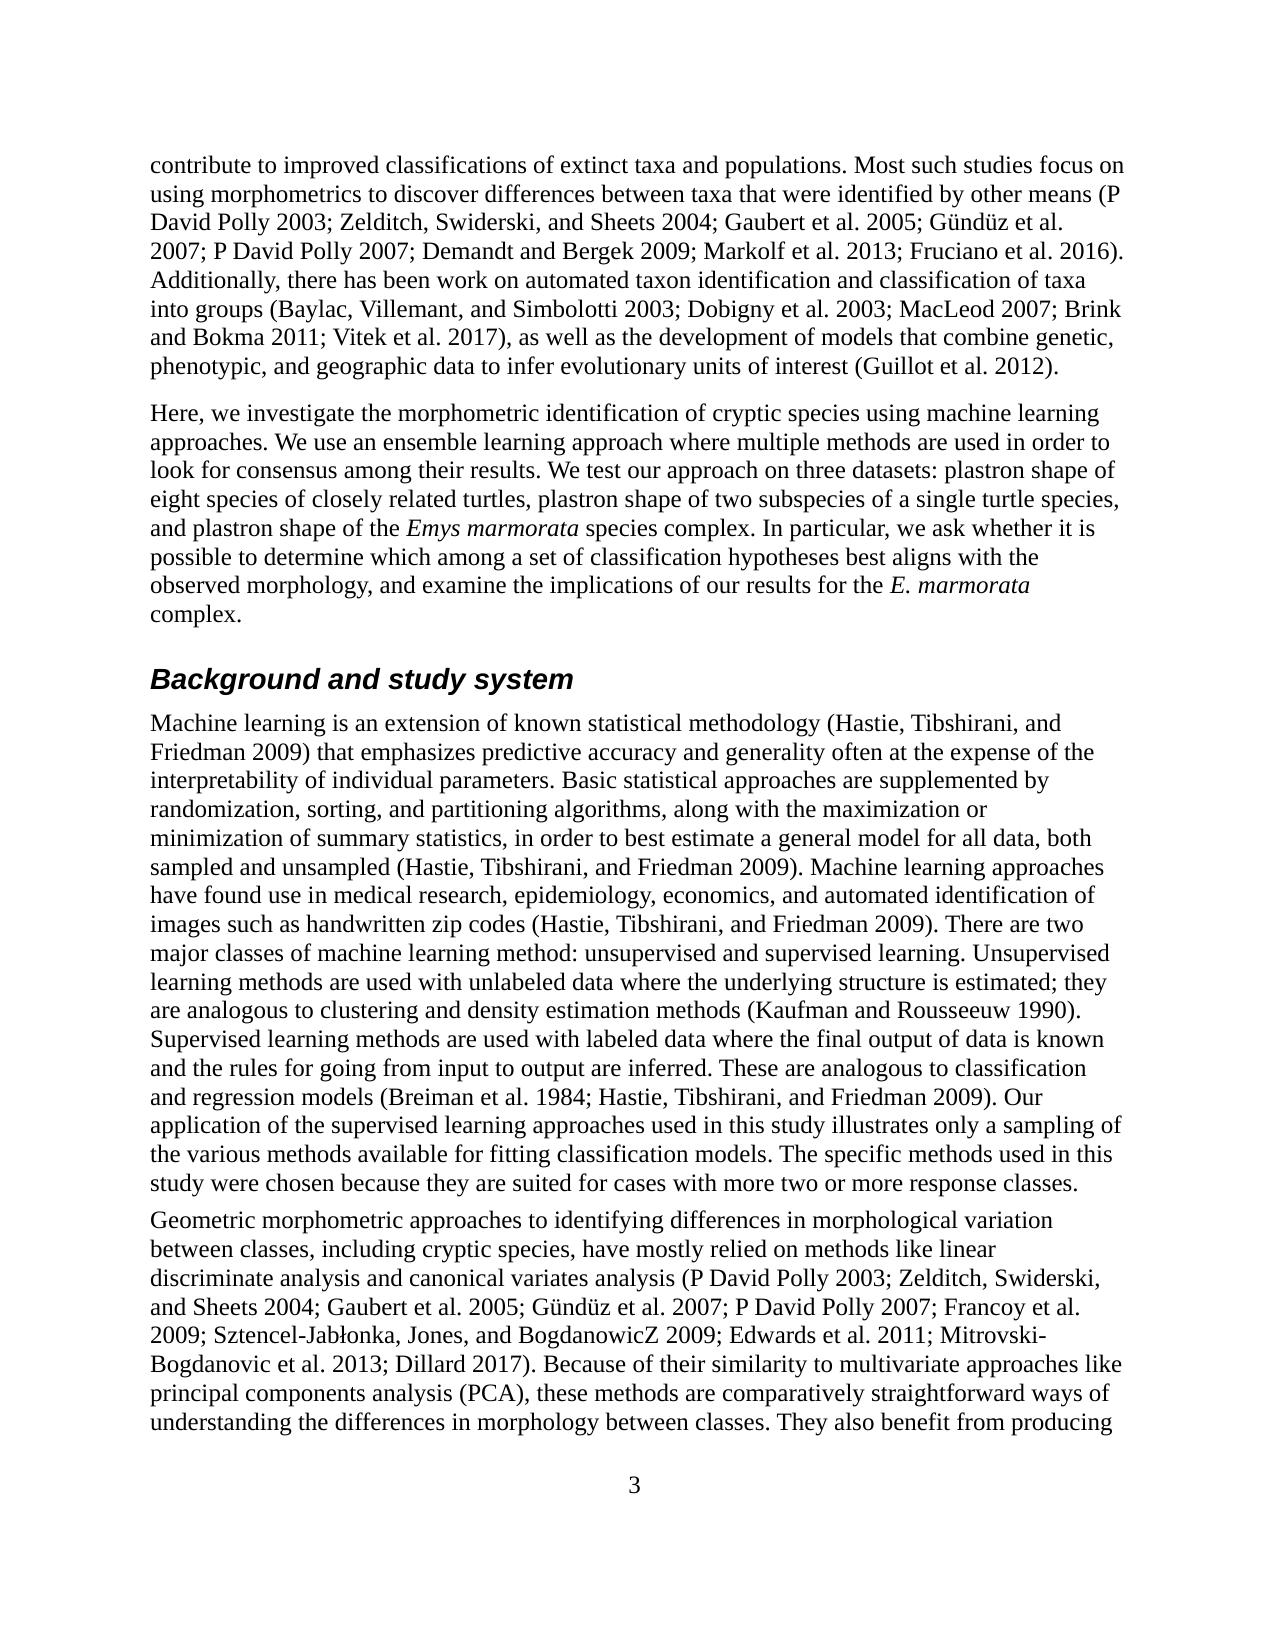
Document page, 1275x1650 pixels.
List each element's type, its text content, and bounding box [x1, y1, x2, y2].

text Machine learning is an extension of known statistical methodology (Hastie, Tibshirani, and Friedman 2009) that emphasizes predictive accuracy and generality often at the expense of the interpretability of individual parameters. Basic statistical approaches are supplemented by randomization, sorting, and partitioning algorithms, along with the maximization or minimization of summary statistics, in order to best estimate a general model for all data, both sampled and unsampled (Hastie, Tibshirani, and Friedman 2009). Machine learning approaches have found use in medical research, epidemiology, economics, and automated identification of images such as handwritten zip codes (Hastie, Tibshirani, and Friedman 2009). There are two major classes of machine learning method: unsupervised and supervised learning. Unsupervised learning methods are used with unlabeled data where the underlying structure is estimated; they are analogous to clustering and density estimation methods (Kaufman and Rousseeuw 1990). Supervised learning methods are used with labeled data where the final output of data is known and the rules for going from input to output are inferred. These are analogous to classification and regression models (Breiman et al. 1984; Hastie, Tibshirani, and Friedman 2009). Our application of the supervised learning approaches used in this study illustrates only a sampling of the various methods available for fitting classification models. The specific methods used in this study were chosen because they are suited for cases with more two or more response classes. [150, 708, 1125, 1197]
text Geometric morphometric approaches to identifying differences in morphological variation between classes, including cryptic species, have mostly relied on methods like linear discriminate analysis and canonical variates analysis (P David Polly 2003; Zelditch, Swiderski, and Sheets 2004; Gaubert et al. 2005; Gündüz et al. 2007; P David Polly 2007; Francoy et al. 2009; Sztencel-Jabłonka, Jones, and BogdanowicZ 2009; Edwards et al. 2011; Mitrovski-Bogdanovic et al. 2013; Dillard 2017). Because of their similarity to multivariate approaches like principal components analysis (PCA), these methods are comparatively straightforward ways of understanding the differences in morphology between classes. They also benefit from producing [150, 1206, 1125, 1436]
subtitle Background and study system [150, 662, 1125, 695]
text Here, we investigate the morphometric identification of cryptic species using machine learning approaches. We use an ensemble learning approach where multiple methods are used in order to look for consensus among their results. We test our approach on three datasets: plastron shape of eight species of closely related turtles, plastron shape of two subspecies of a single turtle species, and plastron shape of the Emys marmorata species complex. In particular, we ask whether it is possible to determine which among a set of classification hypotheses best aligns with the observed morphology, and examine the implications of our results for the E. marmorata complex. [150, 398, 1125, 628]
text contribute to improved classifications of extinct taxa and populations. Most such studies focus on using morphometrics to discover differences between taxa that were identified by other means (P David Polly 2003; Zelditch, Swiderski, and Sheets 2004; Gaubert et al. 2005; Gündüz et al. 2007; P David Polly 2007; Demandt and Bergek 2009; Markolf et al. 2013; Fruciano et al. 2016). Additionally, there has been work on automated taxon identification and classification of taxa into groups (Baylac, Villemant, and Simbolotti 2003; Dobigny et al. 2003; MacLeod 2007; Brink and Bokma 2011; Vitek et al. 2017), as well as the development of models that combine genetic, phenotypic, and geographic data to infer evolutionary units of interest (Guillot et al. 2012). [150, 150, 1125, 380]
